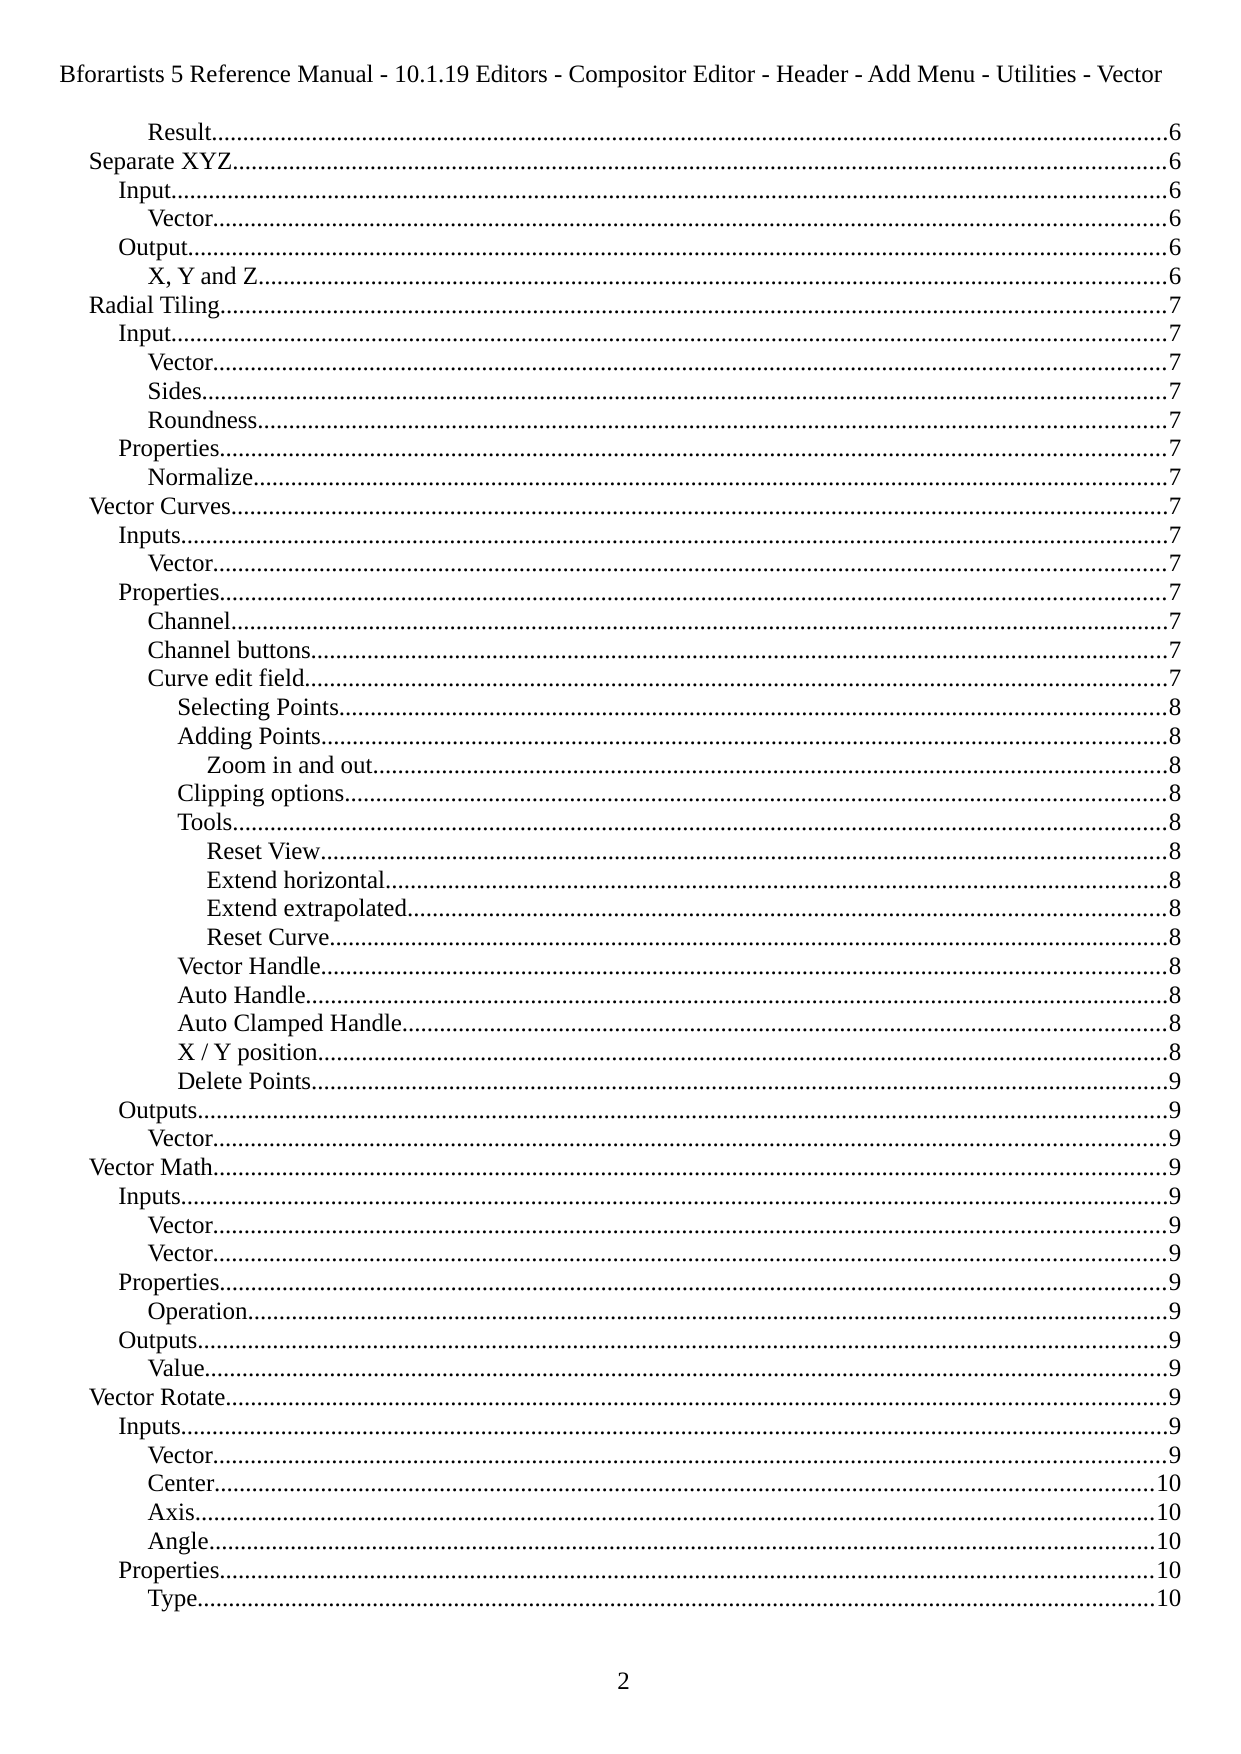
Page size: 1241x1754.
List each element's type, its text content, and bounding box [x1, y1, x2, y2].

text Inputs 9 [118, 1181, 1181, 1210]
text Tools 8 [177, 807, 1181, 836]
text Channel 7 [147, 606, 1181, 635]
text Auto Handle 8 [177, 980, 1181, 1008]
text Vector 9 [147, 1440, 1181, 1468]
text Channel buttons 7 [147, 635, 1181, 663]
text Properties 10 [118, 1555, 1181, 1583]
text Auto Clamped Handle 8 [177, 1008, 1181, 1037]
text Separate XYZ 6 [88, 146, 1181, 175]
text Clipping options 8 [177, 778, 1181, 807]
text Properties 7 [118, 577, 1181, 606]
text Extend horizontal 8 [206, 865, 1181, 893]
text Center 10 [147, 1468, 1181, 1497]
text Vector Curves 7 [88, 491, 1181, 520]
text Extend extrapolated 8 [206, 893, 1181, 922]
text Axis 10 [147, 1497, 1181, 1526]
text Inputs 7 [118, 520, 1181, 548]
text Vector Rotate 9 [88, 1382, 1181, 1411]
text Vector Math 9 [88, 1152, 1181, 1181]
text Vector 7 [147, 548, 1181, 577]
text Properties 7 [118, 433, 1181, 462]
text Angle 10 [147, 1526, 1181, 1555]
text Result 6 [147, 117, 1181, 146]
text Vector 9 [147, 1238, 1181, 1267]
text Radial Tiling 7 [88, 290, 1181, 318]
text Vector 6 [147, 203, 1181, 232]
text Normalize 7 [147, 462, 1181, 491]
text Adding Points 8 [177, 721, 1181, 750]
text Vector 7 [147, 347, 1181, 376]
text Vector 9 [147, 1123, 1181, 1152]
text Value 9 [147, 1353, 1181, 1382]
text Curve edit field 7 [147, 663, 1181, 692]
text Outputs 9 [118, 1095, 1181, 1123]
text Type 10 [147, 1583, 1181, 1612]
text Output 6 [118, 232, 1181, 261]
text Zoom in and out 8 [206, 750, 1181, 778]
text Vector 9 [147, 1210, 1181, 1238]
text Properties 9 [118, 1267, 1181, 1296]
text Input 7 [118, 318, 1181, 347]
text Vector Handle 8 [177, 951, 1181, 980]
text Outputs 9 [118, 1325, 1181, 1353]
text X, Y and Z 6 [147, 261, 1181, 290]
text Operation 9 [147, 1296, 1181, 1325]
text X / Y position 8 [177, 1037, 1181, 1066]
text Roundness 7 [147, 405, 1181, 433]
text Input 6 [118, 175, 1181, 203]
text Inputs 9 [118, 1411, 1181, 1440]
text Reset Curve 8 [206, 922, 1181, 951]
text Delete Points 9 [177, 1066, 1181, 1095]
text Sides 7 [147, 376, 1181, 405]
text Selecting Points 8 [177, 692, 1181, 721]
text Reset View 8 [206, 836, 1181, 865]
